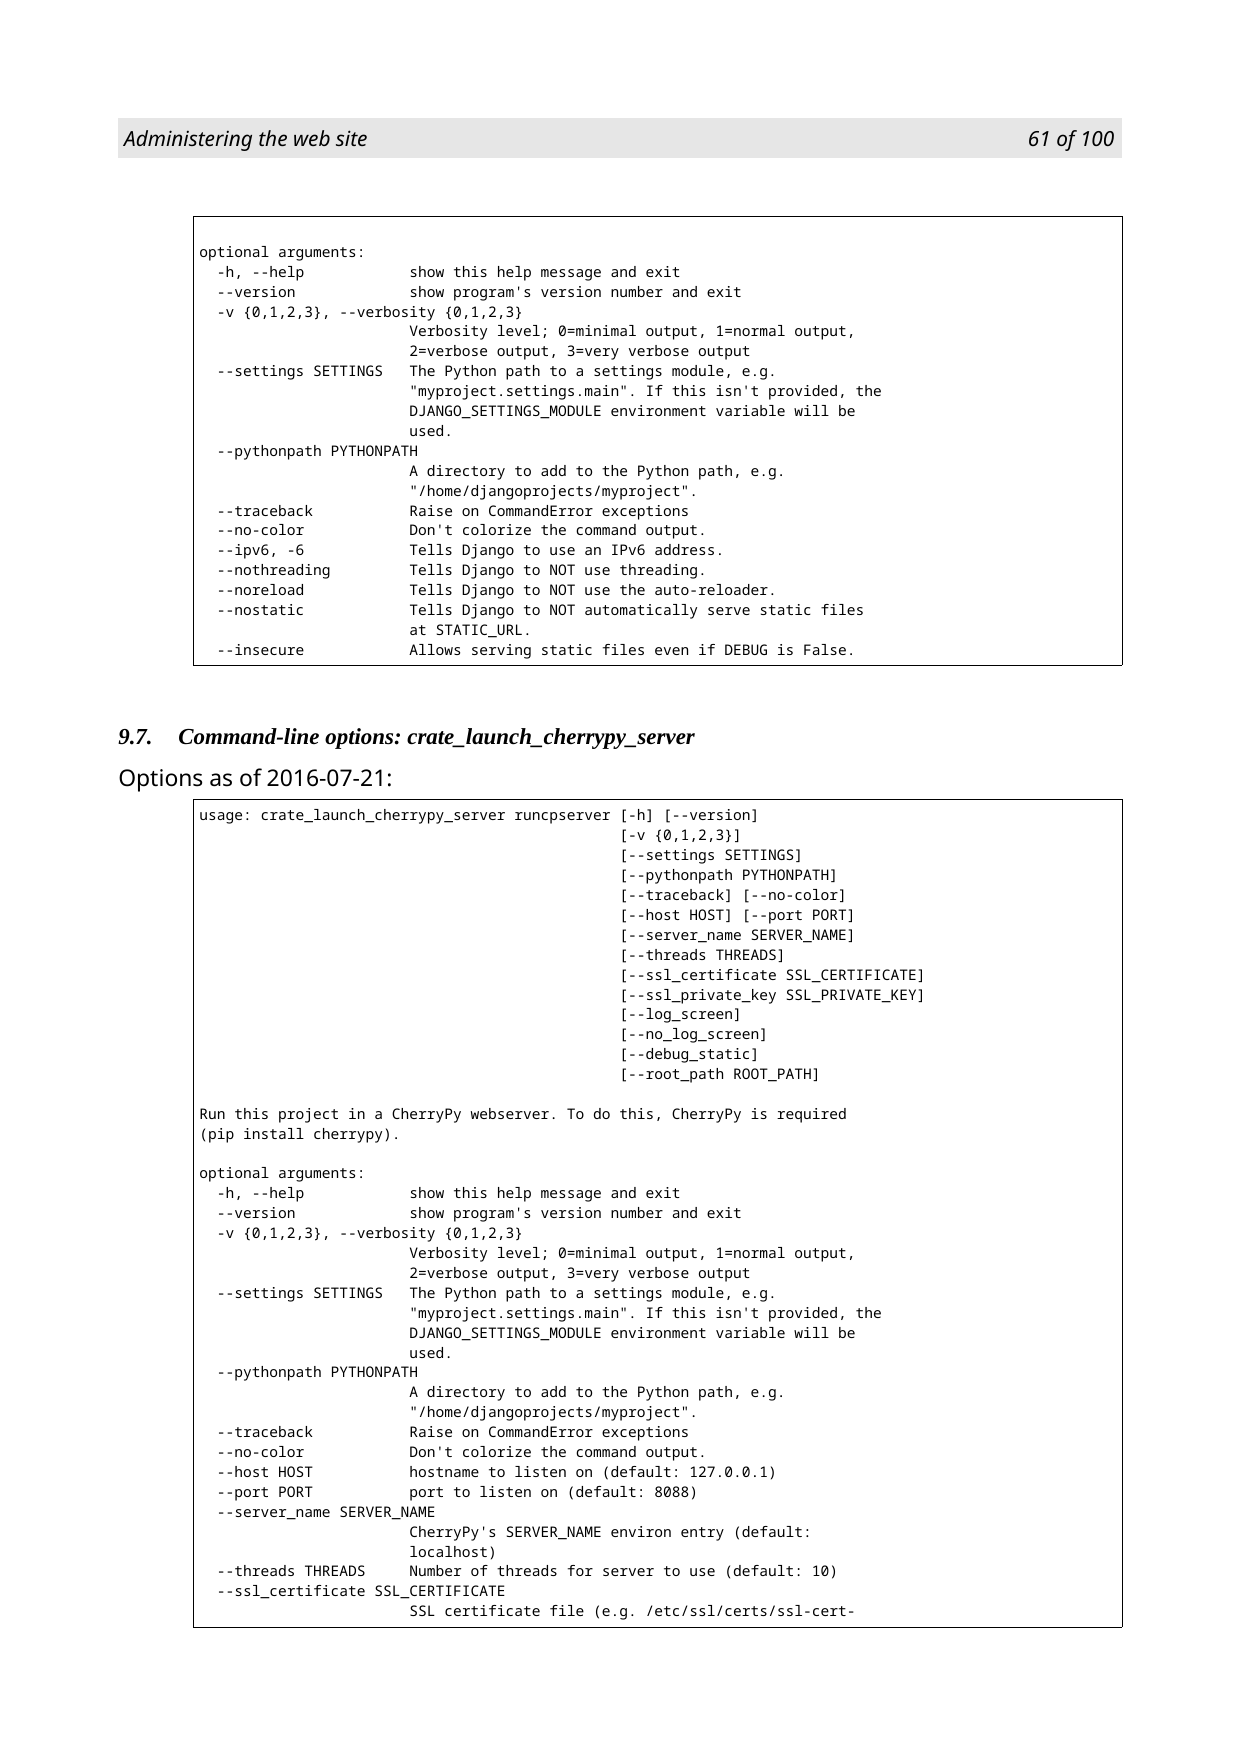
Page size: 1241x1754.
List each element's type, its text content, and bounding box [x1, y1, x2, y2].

text Options as of 2016-07-21: [118, 762, 1122, 793]
subtitle Command-line options: crate_launch_cherrypy_server [118, 723, 1122, 750]
table_header optional arguments: -h, --help show this help message and exit --version show program's version number and exit -v {0,1,2,3}, --verbosity {0,1,2,3} Verbosity level; 0=minimal output, 1=normal output, 2=verbose output, 3=very verbose output --settings SETTINGS The Python path to a settings module, e.g. "myproject.settings.main". If this isn't provided, the DJANGO_SETTINGS_MODULE environment variable will be used. --pythonpath PYTHONPATH A directory to add to the Python path, e.g. "/home/djangoprojects/myproject". --traceback Raise on CommandError exceptions --no-color Don't colorize the command output. --ipv6, -6 Tells Django to use an IPv6 address. --nothreading Tells Django to NOT use threading. --noreload Tells Django to NOT use the auto-reloader. --nostatic Tells Django to NOT automatically serve static files at STATIC_URL. --insecure Allows serving static files even if DEBUG is False. [194, 217, 1122, 665]
table_header usage: crate_launch_cherrypy_server runcpserver [-h] [--version] [-v {0,1,2,3}] [--settings SETTINGS] [--pythonpath PYTHONPATH] [--traceback] [--no-color] [--host HOST] [--port PORT] [--server_name SERVER_NAME] [--threads THREADS] [--ssl_certificate SSL_CERTIFICATE] [--ssl_private_key SSL_PRIVATE_KEY] [--log_screen] [--no_log_screen] [--debug_static] [--root_path ROOT_PATH] Run this project in a CherryPy webserver. To do this, CherryPy is required (pip install cherrypy). optional arguments: -h, --help show this help message and exit --version show program's version number and exit -v {0,1,2,3}, --verbosity {0,1,2,3} Verbosity level; 0=minimal output, 1=normal output, 2=verbose output, 3=very verbose output --settings SETTINGS The Python path to a settings module, e.g. "myproject.settings.main". If this isn't provided, the DJANGO_SETTINGS_MODULE environment variable will be used. --pythonpath PYTHONPATH A directory to add to the Python path, e.g. "/home/djangoprojects/myproject". --traceback Raise on CommandError exceptions --no-color Don't colorize the command output. --host HOST hostname to listen on (default: 127.0.0.1) --port PORT port to listen on (default: 8088) --server_name SERVER_NAME CherryPy's SERVER_NAME environ entry (default: localhost) --threads THREADS Number of threads for server to use (default: 10) --ssl_certificate SSL_CERTIFICATE SSL certificate file (e.g. /etc/ssl/certs/ssl-cert- [194, 800, 1122, 1627]
